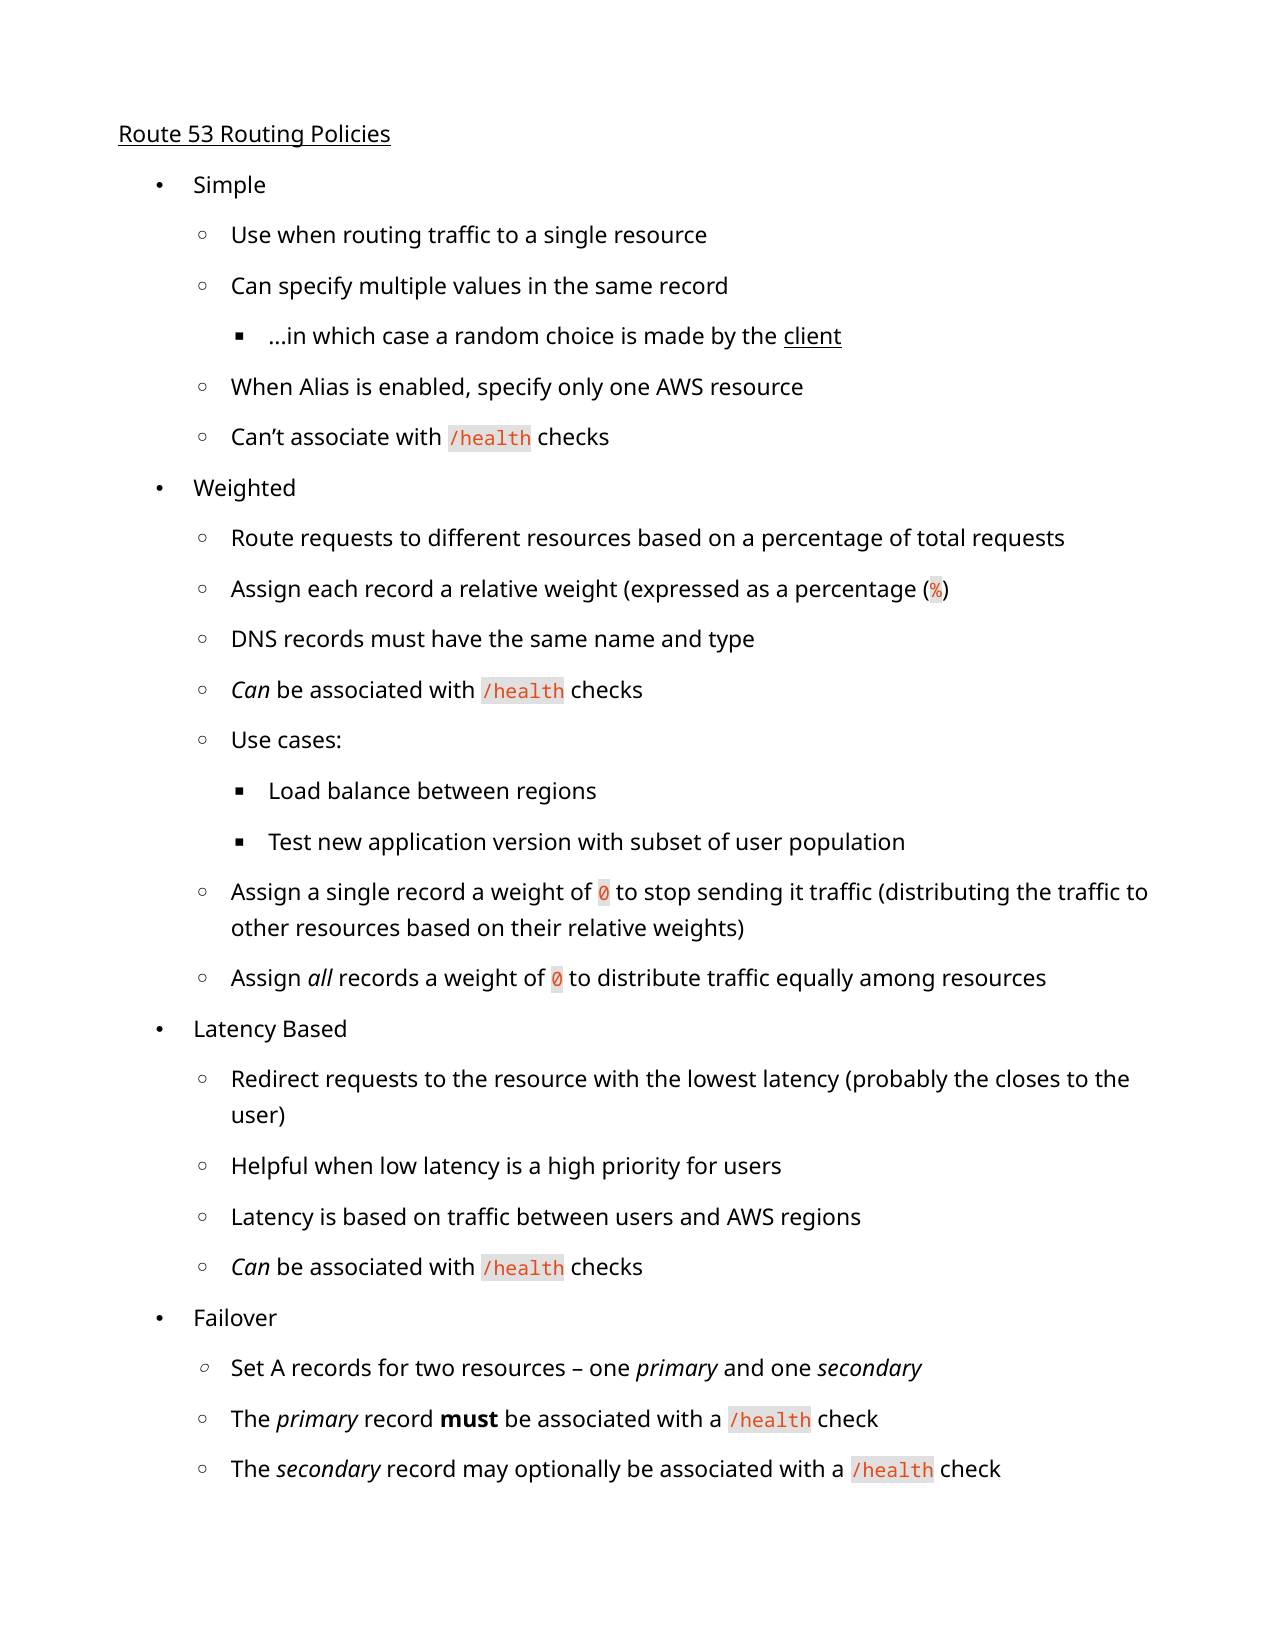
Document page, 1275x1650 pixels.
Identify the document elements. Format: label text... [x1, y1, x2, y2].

list Load balance between regions [231, 775, 1157, 806]
list The primary record must be associated with a /health check [193, 1402, 1157, 1434]
list Redirect requests to the resource with the lowest latency (probably the closes to the user) [193, 1063, 1157, 1131]
text Route 53 Routing Policies [118, 118, 1157, 149]
list Can specify multiple values in the same record [193, 270, 1157, 301]
list Failover [156, 1301, 1157, 1333]
list Use cases: [193, 724, 1157, 756]
list Can’t associate with /health checks [193, 421, 1157, 452]
list Latency is based on traffic between users and AWS regions [193, 1200, 1157, 1232]
list Use when routing traffic to a single resource [193, 219, 1157, 250]
list Helpful when low latency is a high priority for users [193, 1150, 1157, 1181]
list Assign each record a relative weight (expressed as a percentage (%) [193, 573, 1157, 604]
list Set A records for two resources – one primary and one secondary [193, 1352, 1157, 1383]
list Assign all records a weight of 0 to distribute traffic equally among resources [193, 962, 1157, 994]
list When Alias is enabled, specify only one AWS resource [193, 371, 1157, 402]
list Test new application version with subset of user population [231, 825, 1157, 857]
list DNS records must have the same name and type [193, 623, 1157, 654]
list Simple [156, 169, 1157, 200]
list Weighted [156, 472, 1157, 503]
list The secondary record may optionally be associated with a /health check [193, 1453, 1157, 1484]
list Route requests to different resources based on a percentage of total requests [193, 522, 1157, 553]
list Assign a single record a weight of 0 to stop sending it traffic (distributing the traffic to other resources based on their relative weights) [193, 876, 1157, 943]
list Can be associated with /health checks [193, 1251, 1157, 1282]
list Latency Based [156, 1013, 1157, 1044]
list ...in which case a random choice is made by the client [231, 320, 1157, 351]
list Can be associated with /health checks [193, 674, 1157, 705]
